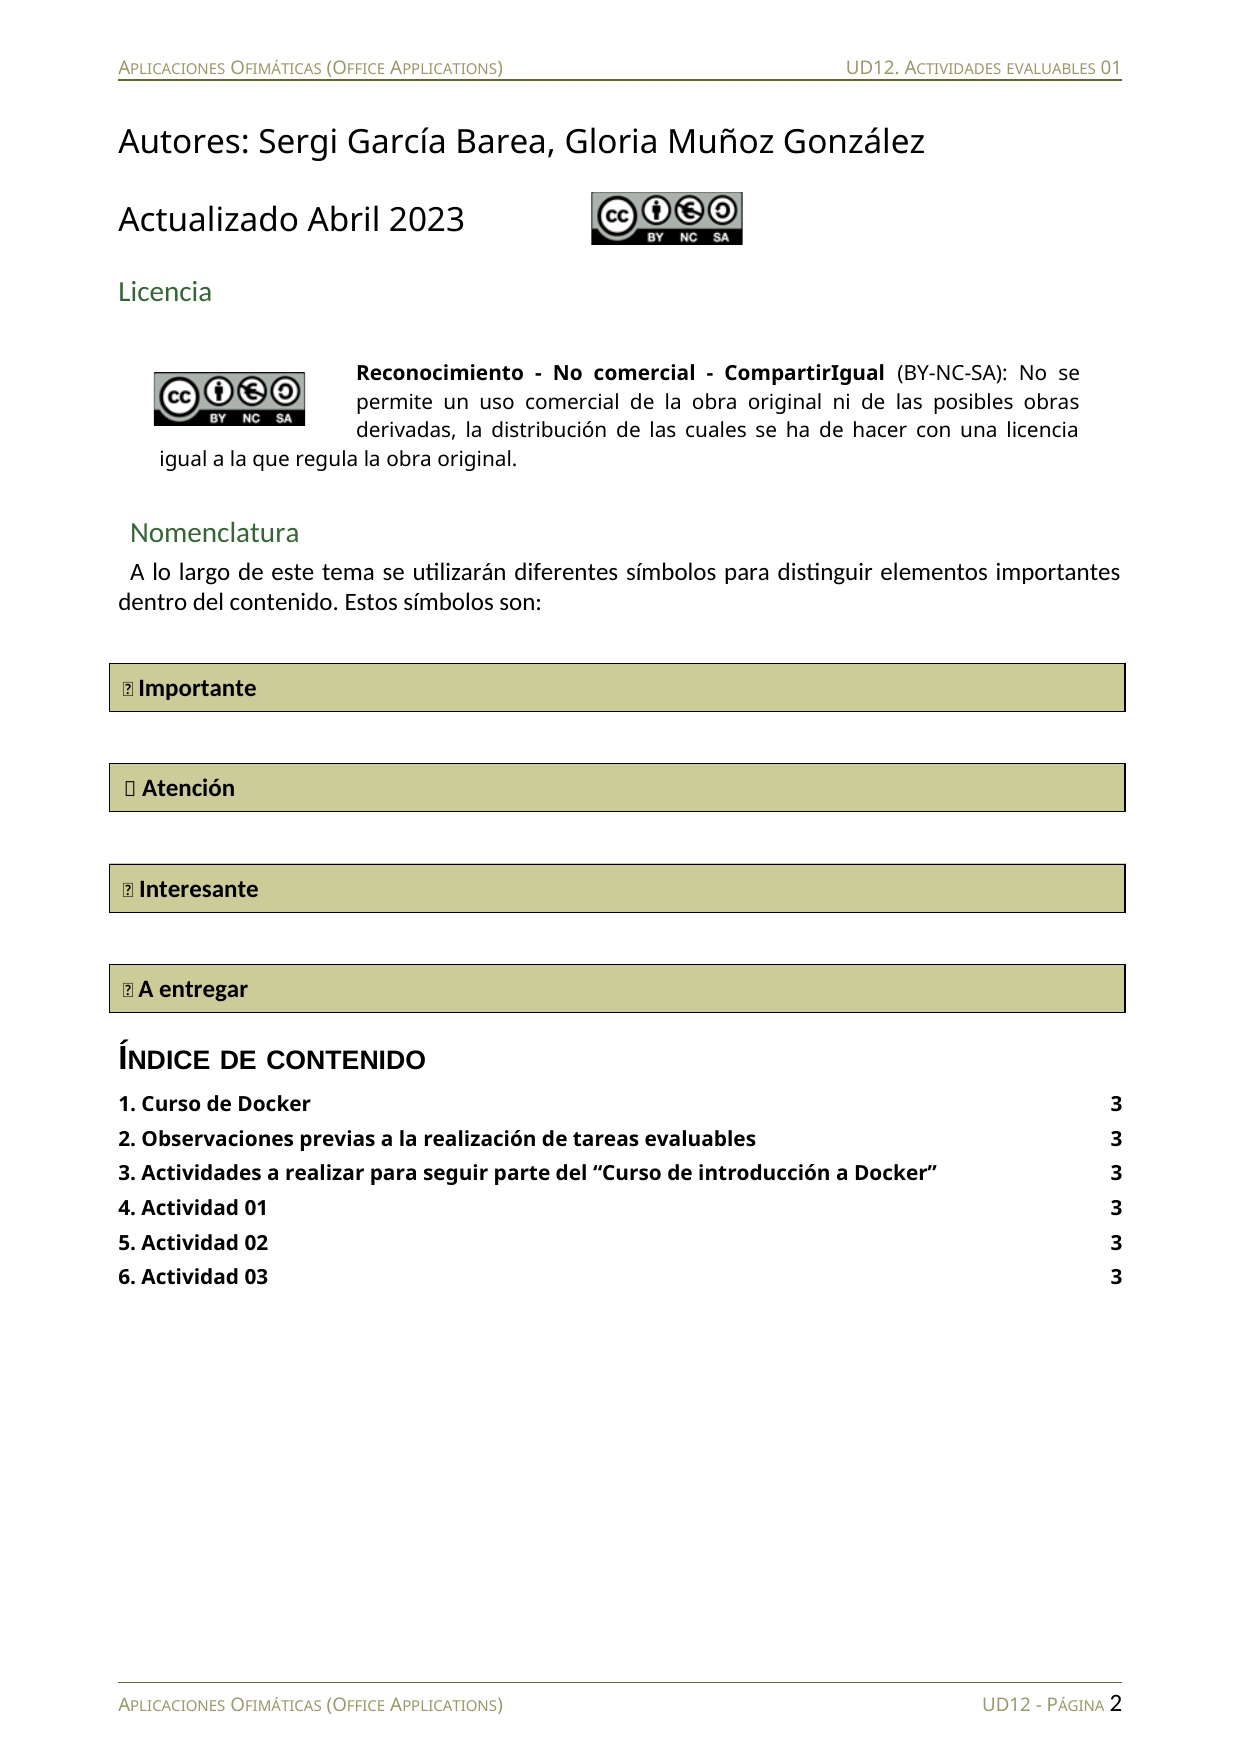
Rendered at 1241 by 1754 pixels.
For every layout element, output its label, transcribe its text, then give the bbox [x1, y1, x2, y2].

text 📖 Importante [110, 664, 1124, 711]
text 3. Actividades a realizar para seguir parte del “Curso de introducción a Docker” 3 [118, 1158, 1122, 1187]
text Nomenclatura [118, 514, 1122, 549]
text 5. Actividad 02 3 [118, 1228, 1122, 1256]
text 💬 Interesante [110, 865, 1124, 912]
text A lo largo de este tema se utilizarán diferentes símbolos para distinguir elementos importantes dentro del contenido. Estos símbolos son: [118, 556, 1122, 617]
text 📕 A entregar [110, 965, 1124, 1012]
picture [591, 192, 743, 245]
text Reconocimiento - No comercial - CompartirIgual (BY-NC-SA): No se permite un uso comercial de la obra original ni de las posibles obras derivadas, la distribución de las cuales se ha de hacer con una licencia igual a la que regula la obra original. [159, 358, 1080, 472]
text Índice de contenido [118, 1038, 1122, 1077]
text 4. Actividad 01 3 [118, 1193, 1122, 1222]
text 6. Actividad 03 3 [118, 1262, 1122, 1291]
text [743, 196, 1122, 241]
text 2. Observaciones previas a la realización de tareas evaluables 3 [118, 1124, 1122, 1152]
text Actualizado Abril 2023 [118, 196, 591, 241]
text 1. Curso de Docker 3 [118, 1089, 1122, 1117]
text Licencia [118, 273, 1122, 309]
picture [153, 372, 306, 426]
text ❕ Atención [110, 764, 1124, 811]
text Autores: Sergi García Barea, Gloria Muñoz González [118, 118, 1122, 163]
